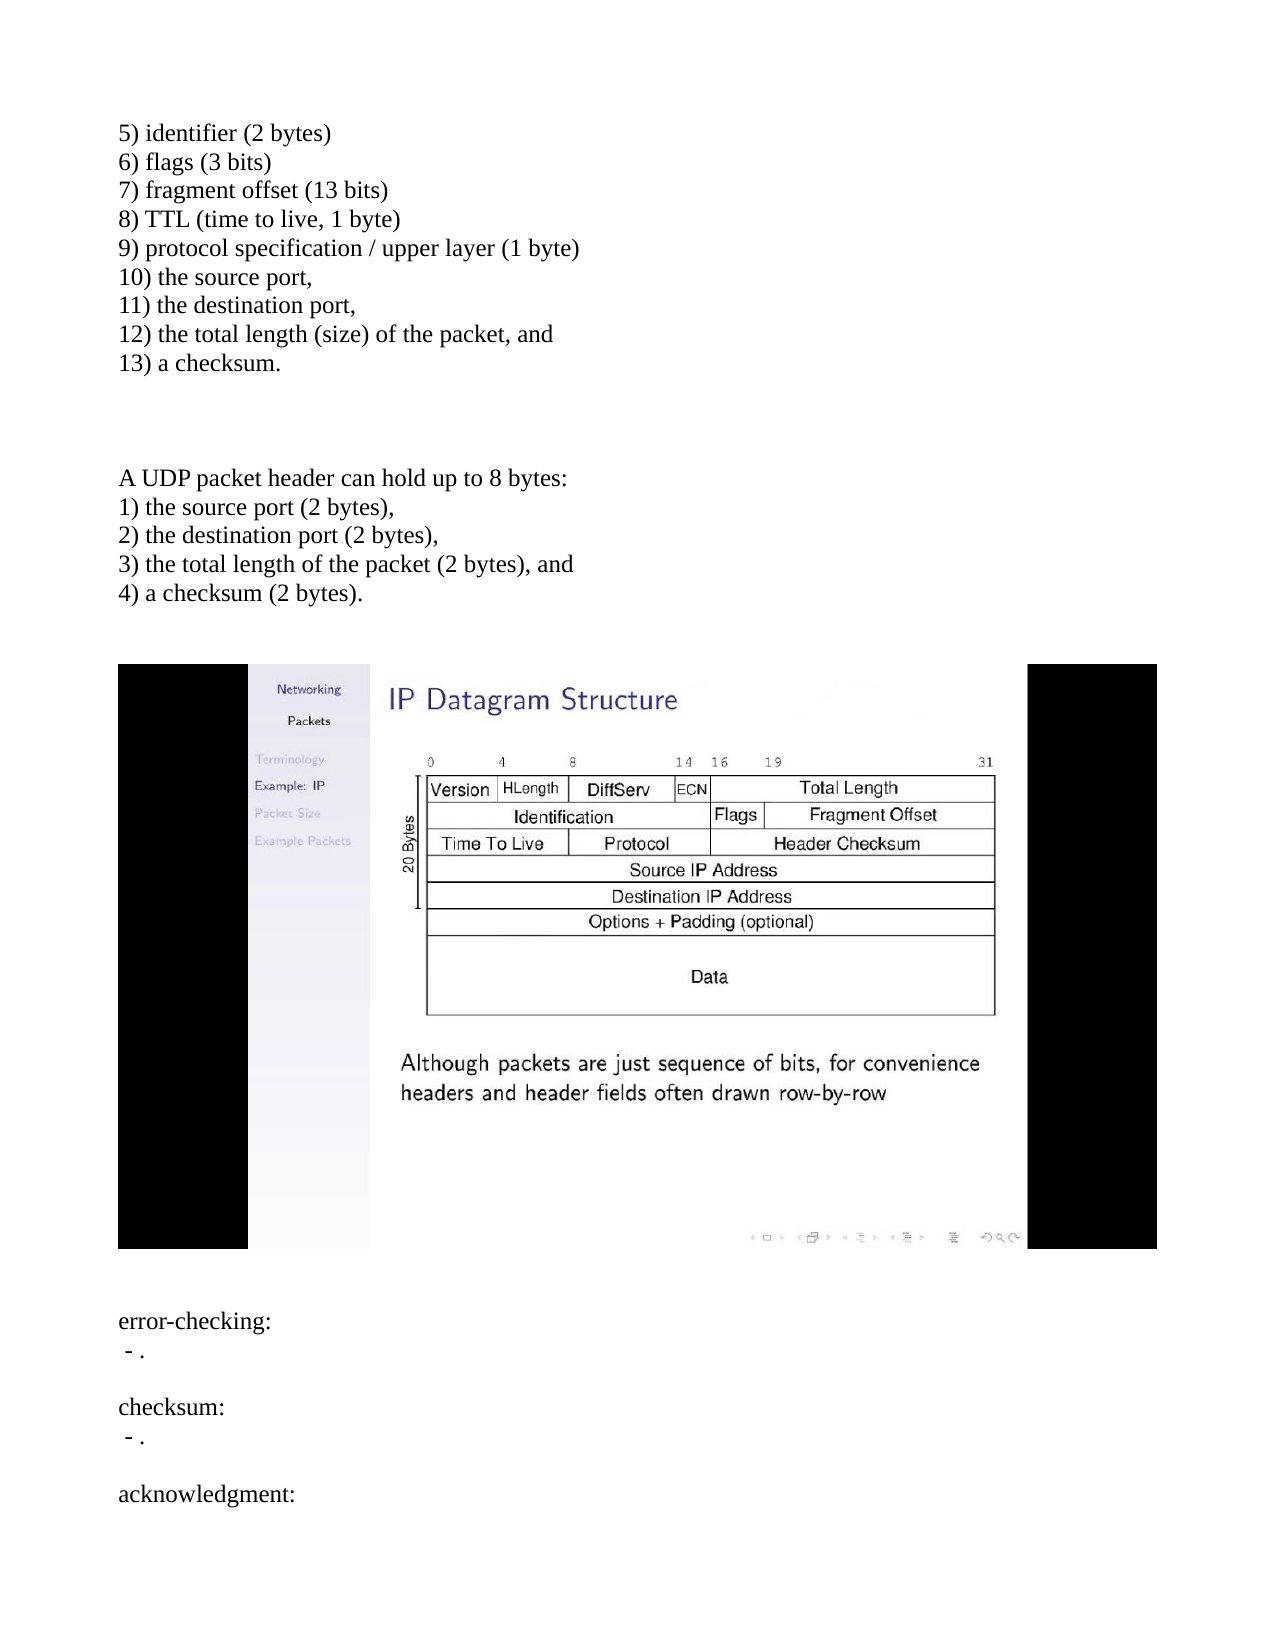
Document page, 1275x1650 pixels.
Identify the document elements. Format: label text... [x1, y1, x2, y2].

text 8) TTL (time to live, 1 byte) [118, 204, 1157, 233]
text 7) fragment offset (13 bits) [118, 176, 1157, 204]
text 2) the destination port (2 bytes), [118, 521, 1157, 549]
text 6) flags (3 bits) [118, 147, 1157, 176]
text 11) the destination port, [118, 291, 1157, 319]
picture [118, 664, 1157, 1249]
text acknowledgment: [118, 1479, 1157, 1507]
text 5) identifier (2 bytes) [118, 118, 1157, 147]
text checksum: [118, 1392, 1157, 1421]
text 12) the total length (size) of the packet, and [118, 319, 1157, 348]
text 3) the total length of the packet (2 bytes), and [118, 549, 1157, 578]
text - . [118, 1335, 1157, 1364]
text 10) the source port, [118, 262, 1157, 291]
text 13) a checksum. [118, 348, 1157, 377]
text - . [118, 1421, 1157, 1450]
text 9) protocol specification / upper layer (1 byte) [118, 233, 1157, 262]
text 1) the source port (2 bytes), [118, 492, 1157, 521]
text error-checking: [118, 1306, 1157, 1335]
text A UDP packet header can hold up to 8 bytes: [118, 463, 1157, 492]
text 4) a checksum (2 bytes). [118, 578, 1157, 607]
